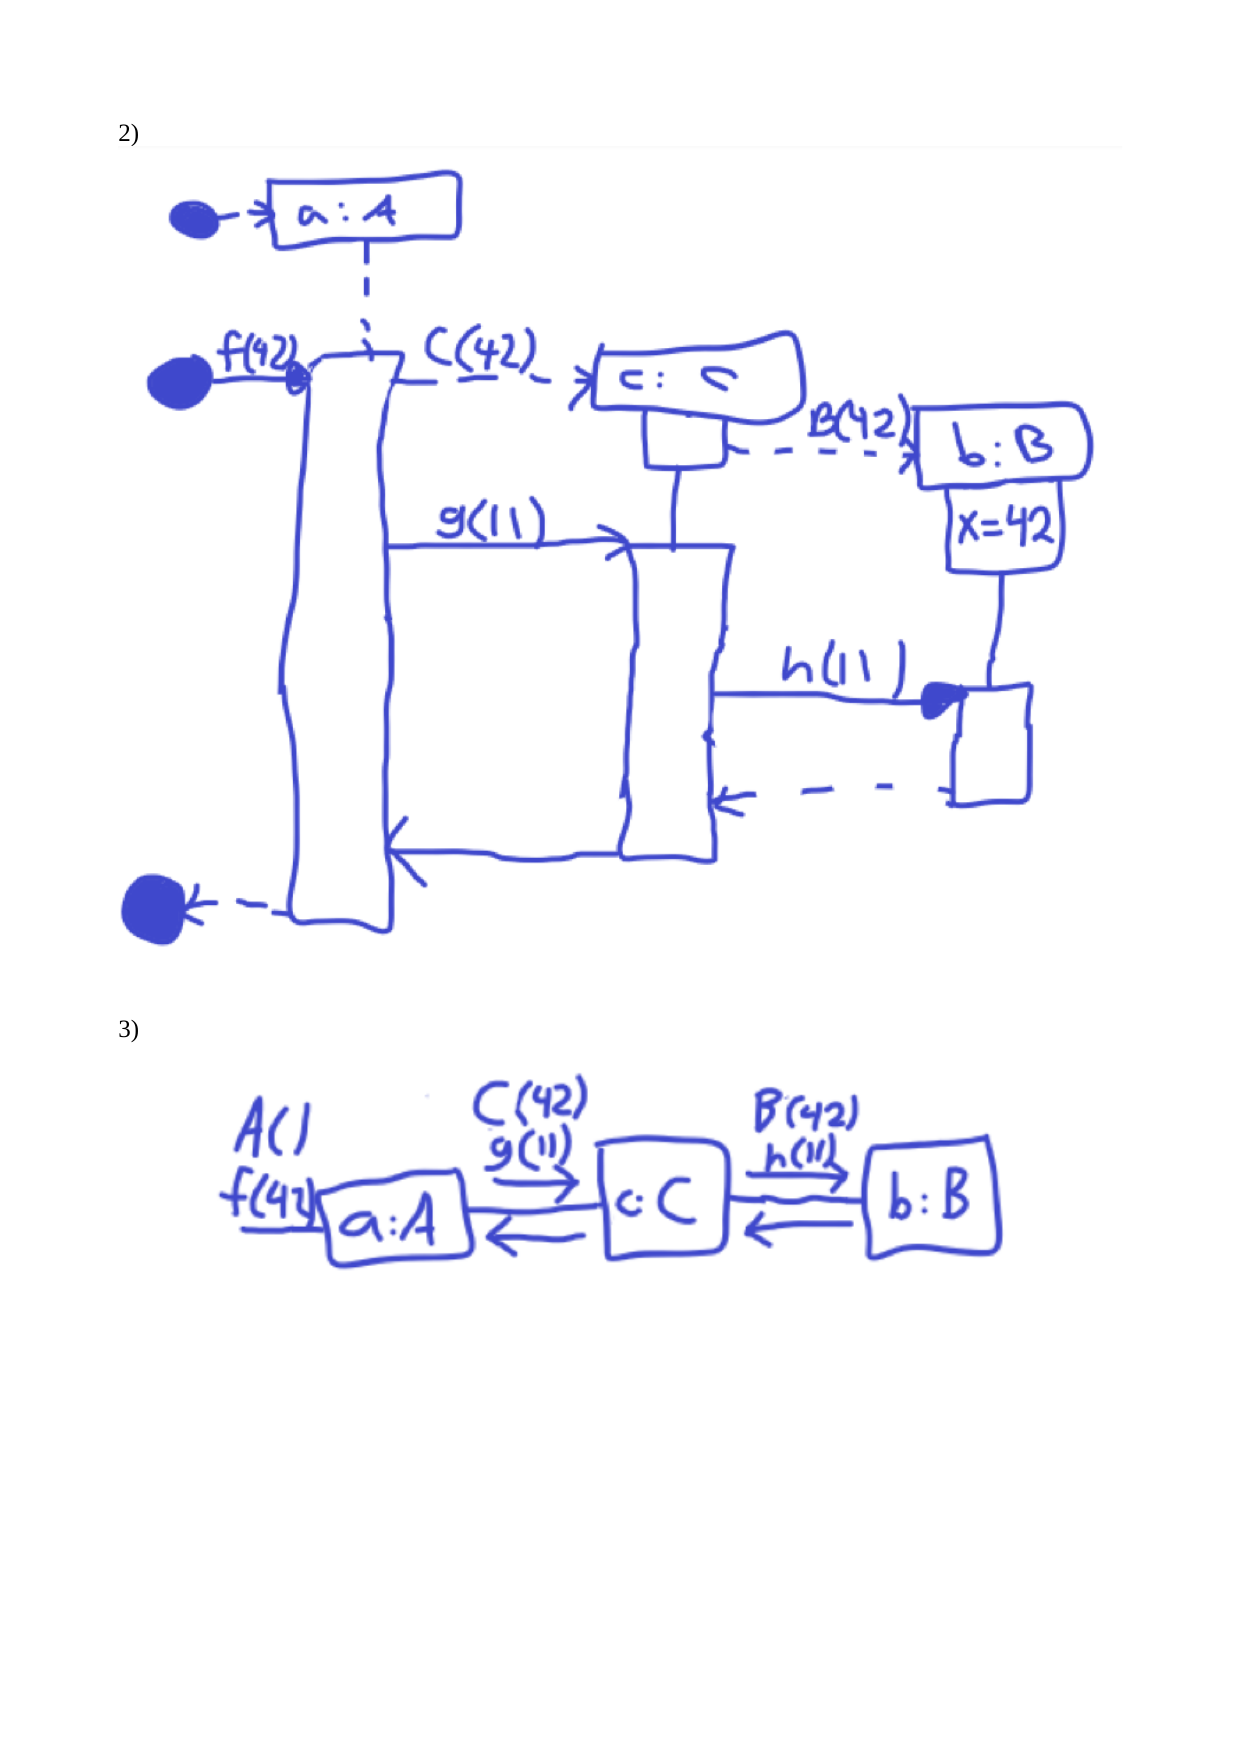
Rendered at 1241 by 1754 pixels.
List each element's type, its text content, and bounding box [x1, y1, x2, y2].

text 3) [118, 1014, 1122, 1042]
picture [118, 146, 1123, 1014]
text 2) [118, 118, 1122, 146]
picture [206, 1042, 1034, 1313]
